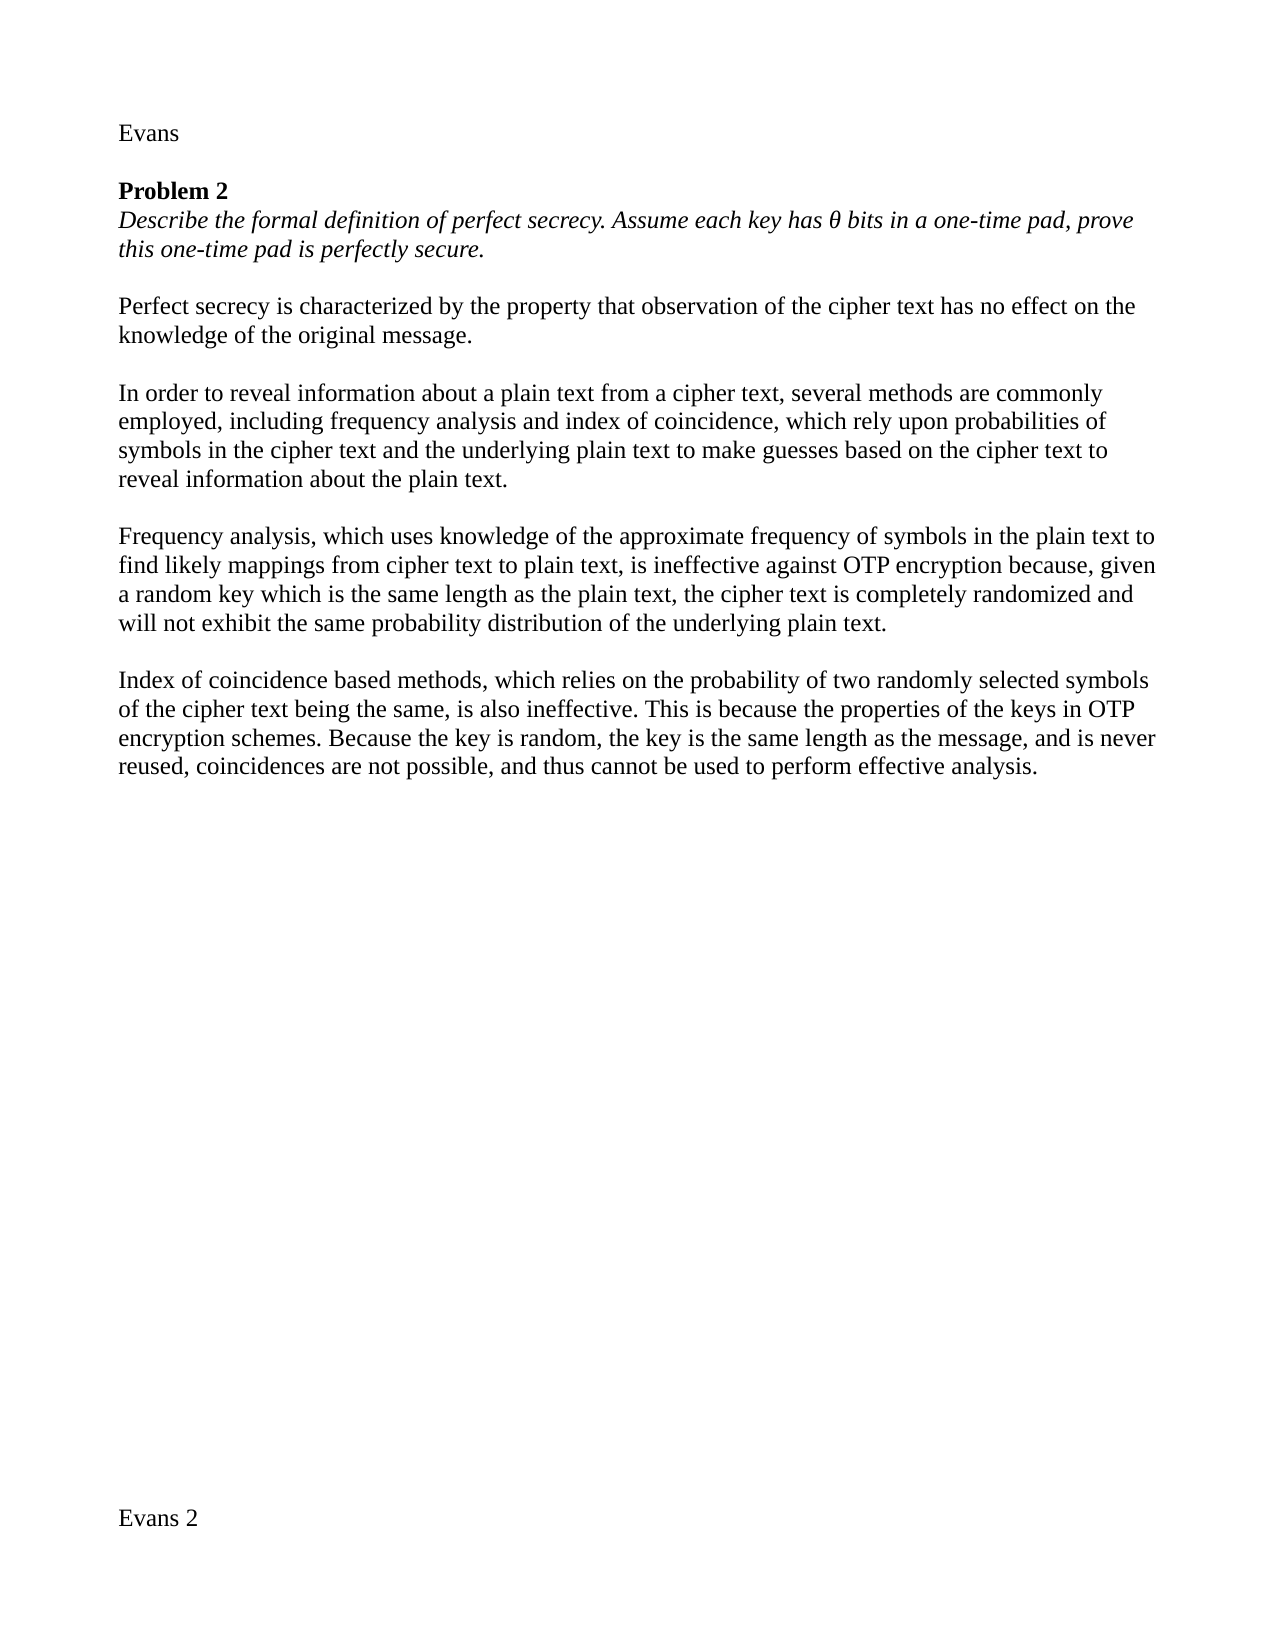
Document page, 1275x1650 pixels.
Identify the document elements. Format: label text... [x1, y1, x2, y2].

text Frequency analysis, which uses knowledge of the approximate frequency of symbols in the plain text to find likely mappings from cipher text to plain text, is ineffective against OTP encryption because, given a random key which is the same length as the plain text, the cipher text is completely randomized and will not exhibit the same probability distribution of the underlying plain text. [118, 521, 1157, 636]
text Index of coincidence based methods, which relies on the probability of two randomly selected symbols of the cipher text being the same, is also ineffective. This is because the properties of the keys in OTP encryption schemes. Because the key is random, the key is the same length as the message, and is never reused, coincidences are not possible, and thus cannot be used to perform effective analysis. [118, 665, 1157, 780]
text Problem 2 [118, 176, 1157, 205]
text Describe the formal definition of perfect secrecy. Assume each key has θ bits in a one-time pad, prove this one-time pad is perfectly secure. [118, 205, 1157, 263]
text Perfect secrecy is characterized by the property that observation of the cipher text has no effect on the knowledge of the original message. [118, 291, 1157, 349]
text In order to reveal information about a plain text from a cipher text, several methods are commonly employed, including frequency analysis and index of coincidence, which rely upon probabilities of symbols in the cipher text and the underlying plain text to make guesses based on the cipher text to reveal information about the plain text. [118, 378, 1157, 493]
